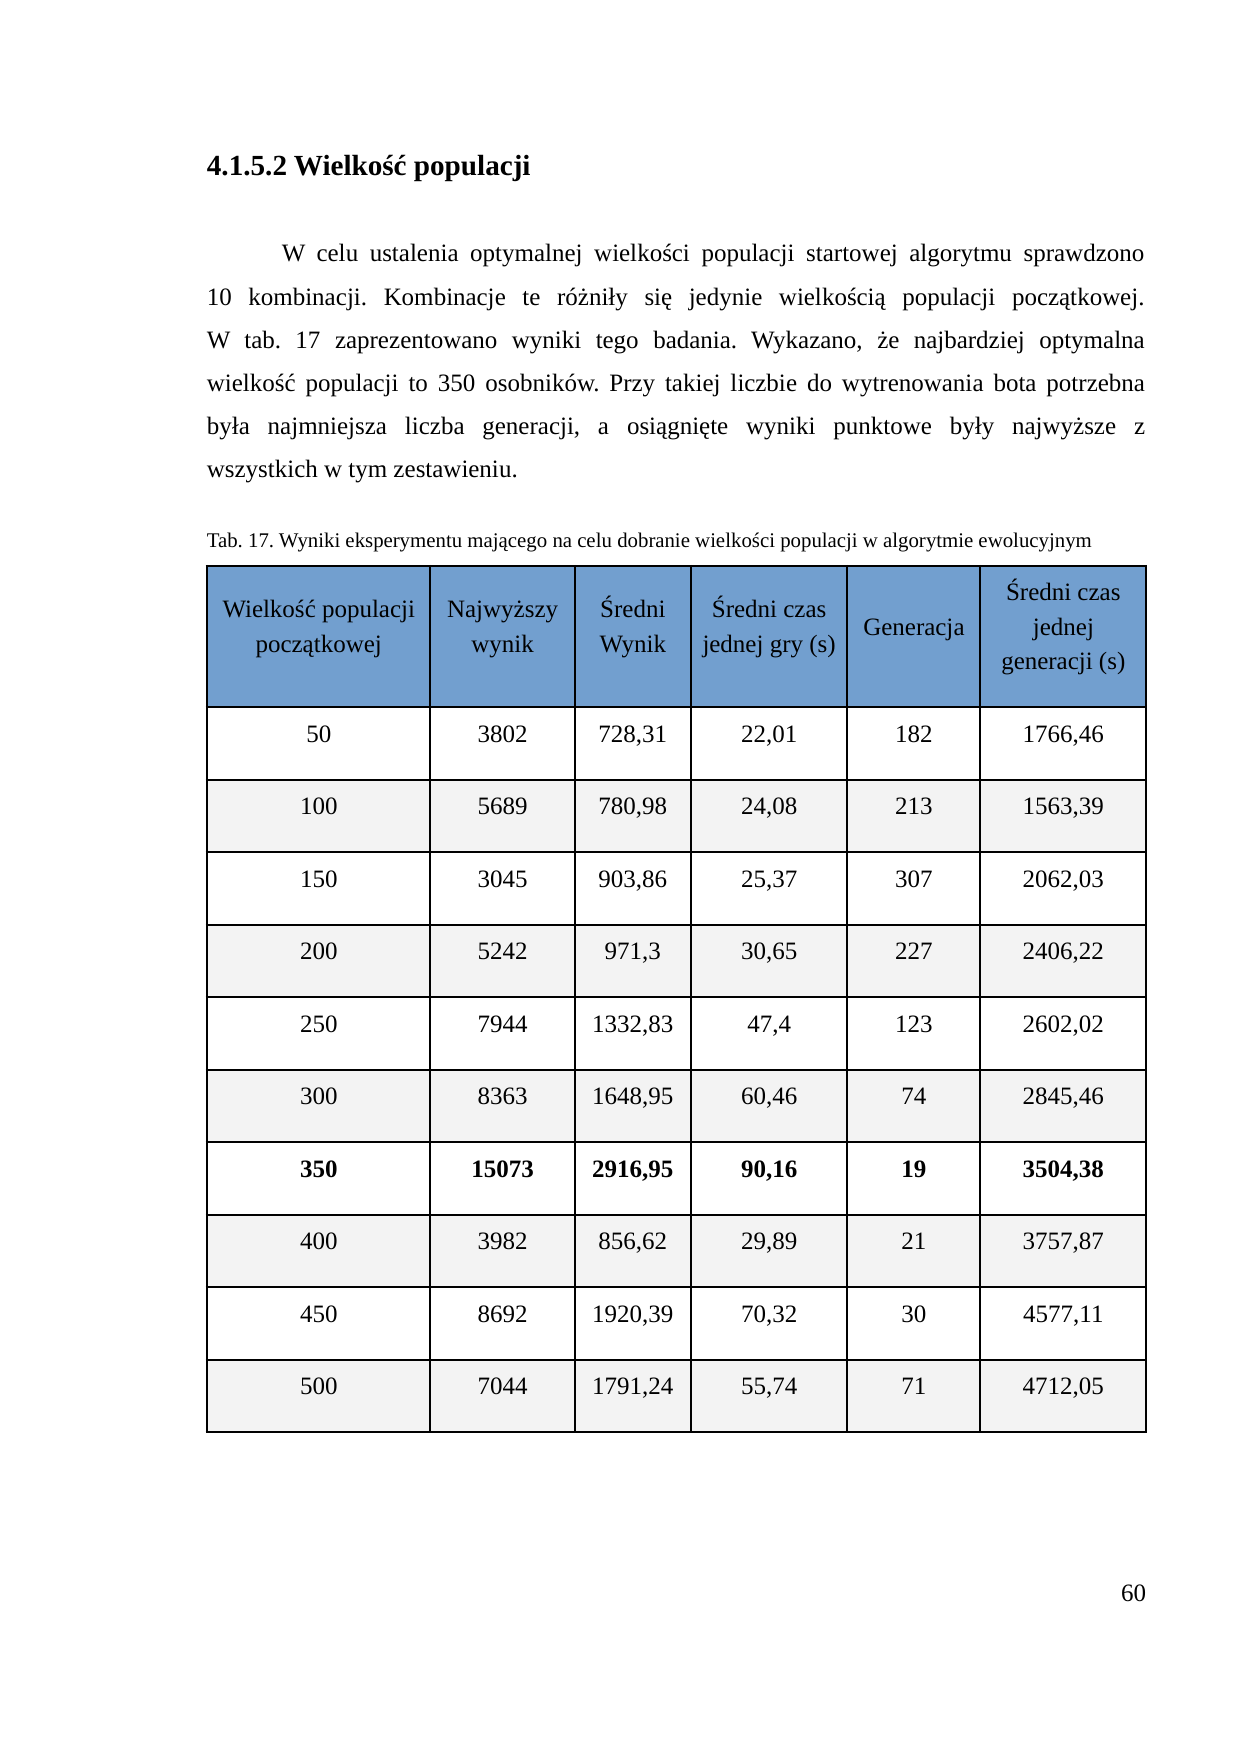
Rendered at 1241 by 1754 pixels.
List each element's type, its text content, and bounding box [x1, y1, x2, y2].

table_header Najwyższy wynik [431, 567, 574, 706]
text W celu ustalenia optymalnej wielkości populacji startowej algorytmu sprawdzono 10 kombinacji. Kombinacje te różniły się jedynie wielkością populacji początkowej. W tab. 17 zaprezentowano wyniki tego badania. Wykazano, że najbardziej optymalna wielkość populacji to 350 osobników. Przy takiej liczbie do wytrenowania bota potrzebna była najmniejsza liczba generacji, a osiągnięte wyniki punktowe były najwyższe z wszystkich w tym zestawieniu. [207, 238, 1146, 483]
table_cell 182 [848, 708, 979, 779]
table_cell 4577,11 [981, 1288, 1145, 1359]
table_cell 2062,03 [981, 853, 1145, 924]
table_cell 30,65 [692, 926, 846, 996]
table_cell 2916,95 [576, 1143, 690, 1214]
table_cell 2845,46 [981, 1071, 1145, 1141]
table_cell 200 [208, 926, 429, 996]
table_cell 25,37 [692, 853, 846, 924]
table_cell 70,32 [692, 1288, 846, 1359]
table_cell 227 [848, 926, 979, 996]
table_cell 903,86 [576, 853, 690, 924]
table_cell 1766,46 [981, 708, 1145, 779]
table_cell 15073 [431, 1143, 574, 1214]
table_cell 100 [208, 781, 429, 851]
table_cell 3802 [431, 708, 574, 779]
table_header Średni czas jednej generacji (s) [981, 567, 1145, 706]
table_cell 74 [848, 1071, 979, 1141]
table_cell 1648,95 [576, 1071, 690, 1141]
table_cell 1920,39 [576, 1288, 690, 1359]
table_cell 8692 [431, 1288, 574, 1359]
table_cell 3504,38 [981, 1143, 1145, 1214]
table_cell 3757,87 [981, 1216, 1145, 1286]
table_cell 728,31 [576, 708, 690, 779]
table_cell 7044 [431, 1361, 574, 1431]
table_cell 24,08 [692, 781, 846, 851]
table_cell 4712,05 [981, 1361, 1145, 1431]
table_cell 29,89 [692, 1216, 846, 1286]
table_cell 2602,02 [981, 998, 1145, 1069]
table_cell 19 [848, 1143, 979, 1214]
table_header Generacja [848, 567, 979, 706]
table_cell 350 [208, 1143, 429, 1214]
table_cell 8363 [431, 1071, 574, 1141]
table_cell 250 [208, 998, 429, 1069]
text Tab. 17. Wyniki eksperymentu mającego na celu dobranie wielkości populacji w algorytmie ewolucyjnym [207, 528, 1146, 552]
table_cell 55,74 [692, 1361, 846, 1431]
table_cell 71 [848, 1361, 979, 1431]
table_cell 2406,22 [981, 926, 1145, 996]
table_cell 1563,39 [981, 781, 1145, 851]
table_cell 450 [208, 1288, 429, 1359]
table_cell 5242 [431, 926, 574, 996]
table_cell 971,3 [576, 926, 690, 996]
table_cell 90,16 [692, 1143, 846, 1214]
table_cell 213 [848, 781, 979, 851]
table_cell 300 [208, 1071, 429, 1141]
table_cell 150 [208, 853, 429, 924]
table_cell 123 [848, 998, 979, 1069]
table_cell 500 [208, 1361, 429, 1431]
table_cell 1332,83 [576, 998, 690, 1069]
table_header Średni czas jednej gry (s) [692, 567, 846, 706]
table_header Średni Wynik [576, 567, 690, 706]
table_cell 60,46 [692, 1071, 846, 1141]
table_cell 307 [848, 853, 979, 924]
table_cell 22,01 [692, 708, 846, 779]
table_cell 5689 [431, 781, 574, 851]
table_header Wielkość populacji początkowej [208, 567, 429, 706]
table_cell 50 [208, 708, 429, 779]
table_cell 21 [848, 1216, 979, 1286]
table_cell 1791,24 [576, 1361, 690, 1431]
table_cell 3045 [431, 853, 574, 924]
table_cell 7944 [431, 998, 574, 1069]
table_cell 47,4 [692, 998, 846, 1069]
table_cell 400 [208, 1216, 429, 1286]
table_cell 30 [848, 1288, 979, 1359]
table_cell 780,98 [576, 781, 690, 851]
subtitle 4.1.5.2 Wielkość populacji [207, 148, 1146, 181]
table_cell 856,62 [576, 1216, 690, 1286]
table_cell 3982 [431, 1216, 574, 1286]
